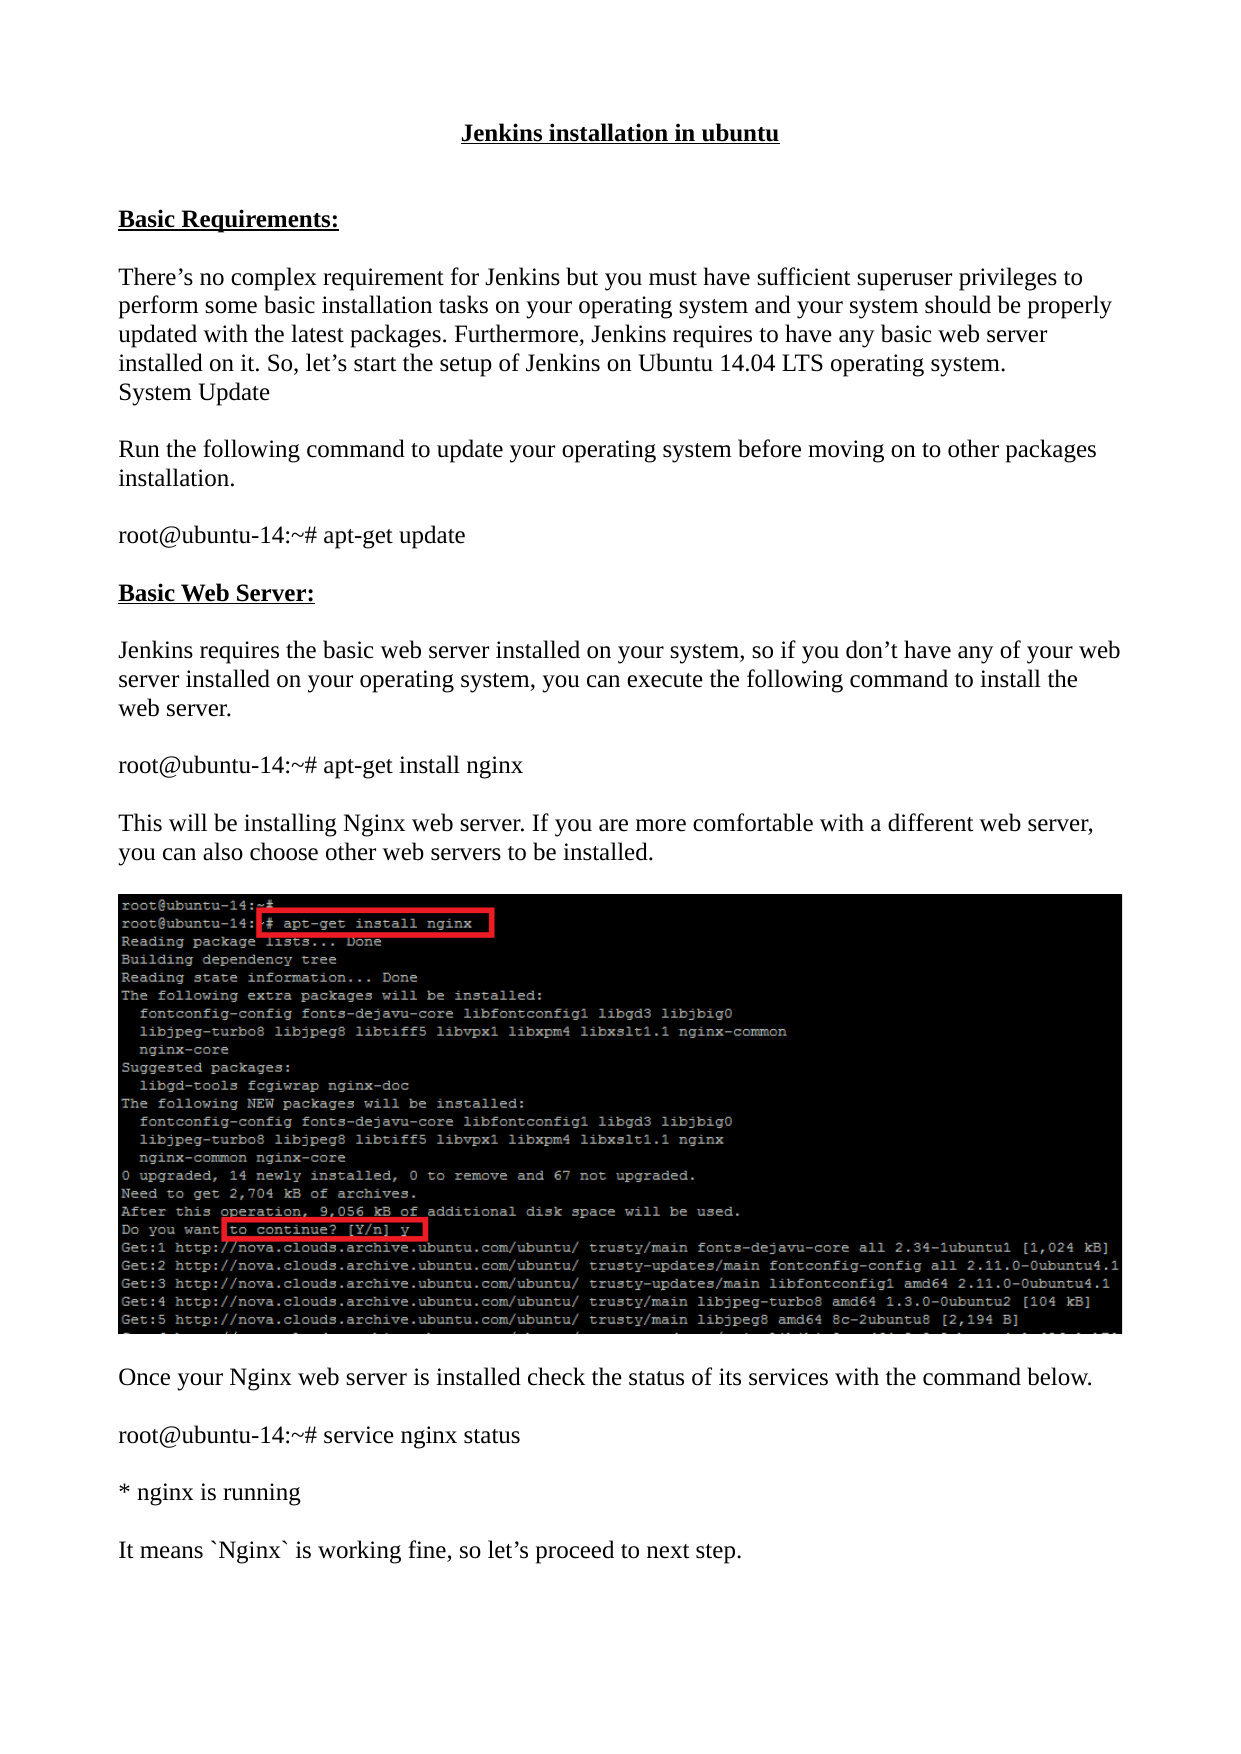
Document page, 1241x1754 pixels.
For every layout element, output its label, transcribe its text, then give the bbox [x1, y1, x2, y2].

text This will be installing Nginx web server. If you are more comfortable with a different web server, you can also choose other web servers to be installed. [118, 808, 1122, 866]
text root@ubuntu-14:~# service nginx status [118, 1420, 1122, 1448]
text There’s no complex requirement for Jenkins but you must have sufficient superuser privileges to perform some basic installation tasks on your operating system and your system should be properly updated with the latest packages. Furthermore, Jenkins requires to have any basic web server installed on it. So, let’s start the setup of Jenkins on Ubuntu 14.04 LTS operating system. [118, 262, 1122, 377]
text Once your Nginx web server is installed check the status of its services with the command below. [118, 1362, 1122, 1391]
text root@ubuntu-14:~# apt-get update [118, 521, 1122, 549]
text Run the following command to update your operating system before moving on to other packages installation. [118, 434, 1122, 492]
text Jenkins requires the basic web server installed on your system, so if you don’t have any of your web server installed on your operating system, you can execute the following command to install the web server. [118, 636, 1122, 722]
text System Update [118, 377, 1122, 406]
text * nginx is running [118, 1477, 1122, 1506]
text It means `Nginx` is working fine, so let’s proceed to next step. [118, 1535, 1122, 1563]
text Basic Requirements: [118, 204, 1122, 233]
text root@ubuntu-14:~# apt-get install nginx [118, 751, 1122, 779]
picture [118, 894, 1123, 1334]
text Jenkins installation in ubuntu [118, 118, 1122, 147]
text Basic Web Server: [118, 578, 1122, 607]
